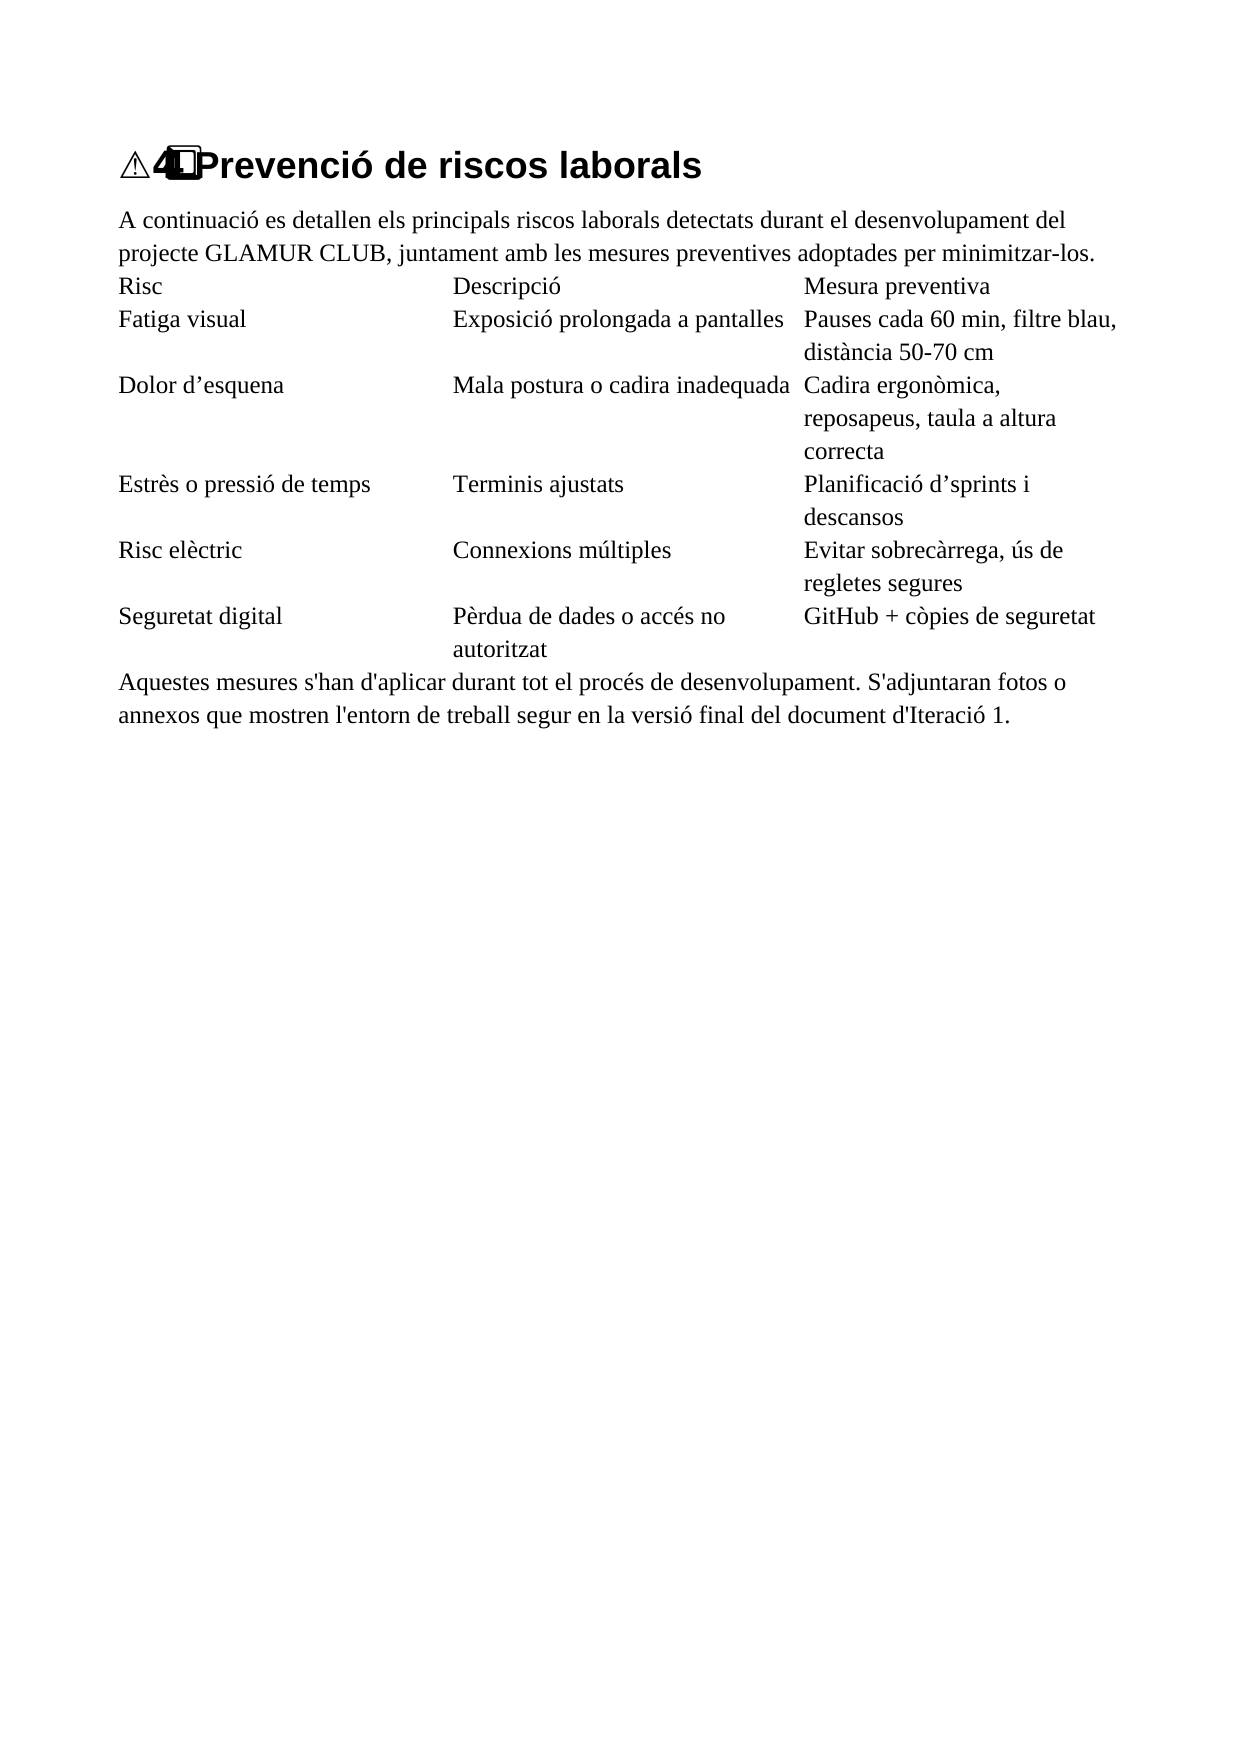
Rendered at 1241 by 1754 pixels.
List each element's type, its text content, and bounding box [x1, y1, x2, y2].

table_cell Terminis ajustats [453, 469, 804, 535]
table_cell Connexions múltiples [453, 535, 804, 601]
table_cell Fatiga visual [118, 304, 453, 370]
table_header Mesura preventiva [804, 271, 1122, 304]
table_cell Pèrdua de dades o accés no autoritzat [453, 601, 804, 667]
table_cell Pauses cada 60 min, filtre blau, distància 50-70 cm [804, 304, 1122, 370]
text A continuació es detallen els principals riscos laborals detectats durant el desenvolupament del projecte GLAMUR CLUB, juntament amb les mesures preventives adoptades per minimitzar-los. [118, 205, 1122, 267]
table_cell Risc elèctric [118, 535, 453, 601]
table_cell Estrès o pressió de temps [118, 469, 453, 535]
table_header Risc [118, 271, 453, 304]
table_cell Dolor d’esquena [118, 370, 453, 469]
table_cell Seguretat digital [118, 601, 453, 667]
subtitle ⚠️ 4️⃣ Prevenció de riscos laborals [118, 143, 1122, 186]
table_cell Evitar sobrecàrrega, ús de regletes segures [804, 535, 1122, 601]
table_cell Exposició prolongada a pantalles [453, 304, 804, 370]
table_cell Mala postura o cadira inadequada [453, 370, 804, 469]
table_cell GitHub + còpies de seguretat [804, 601, 1122, 667]
text Aquestes mesures s'han d'aplicar durant tot el procés de desenvolupament. S'adjuntaran fotos o annexos que mostren l'entorn de treball segur en la versió final del document d'Iteració 1. [118, 667, 1122, 729]
table_header Descripció [453, 271, 804, 304]
table_cell Planificació d’sprints i descansos [804, 469, 1122, 535]
table_cell Cadira ergonòmica, reposapeus, taula a altura correcta [804, 370, 1122, 469]
